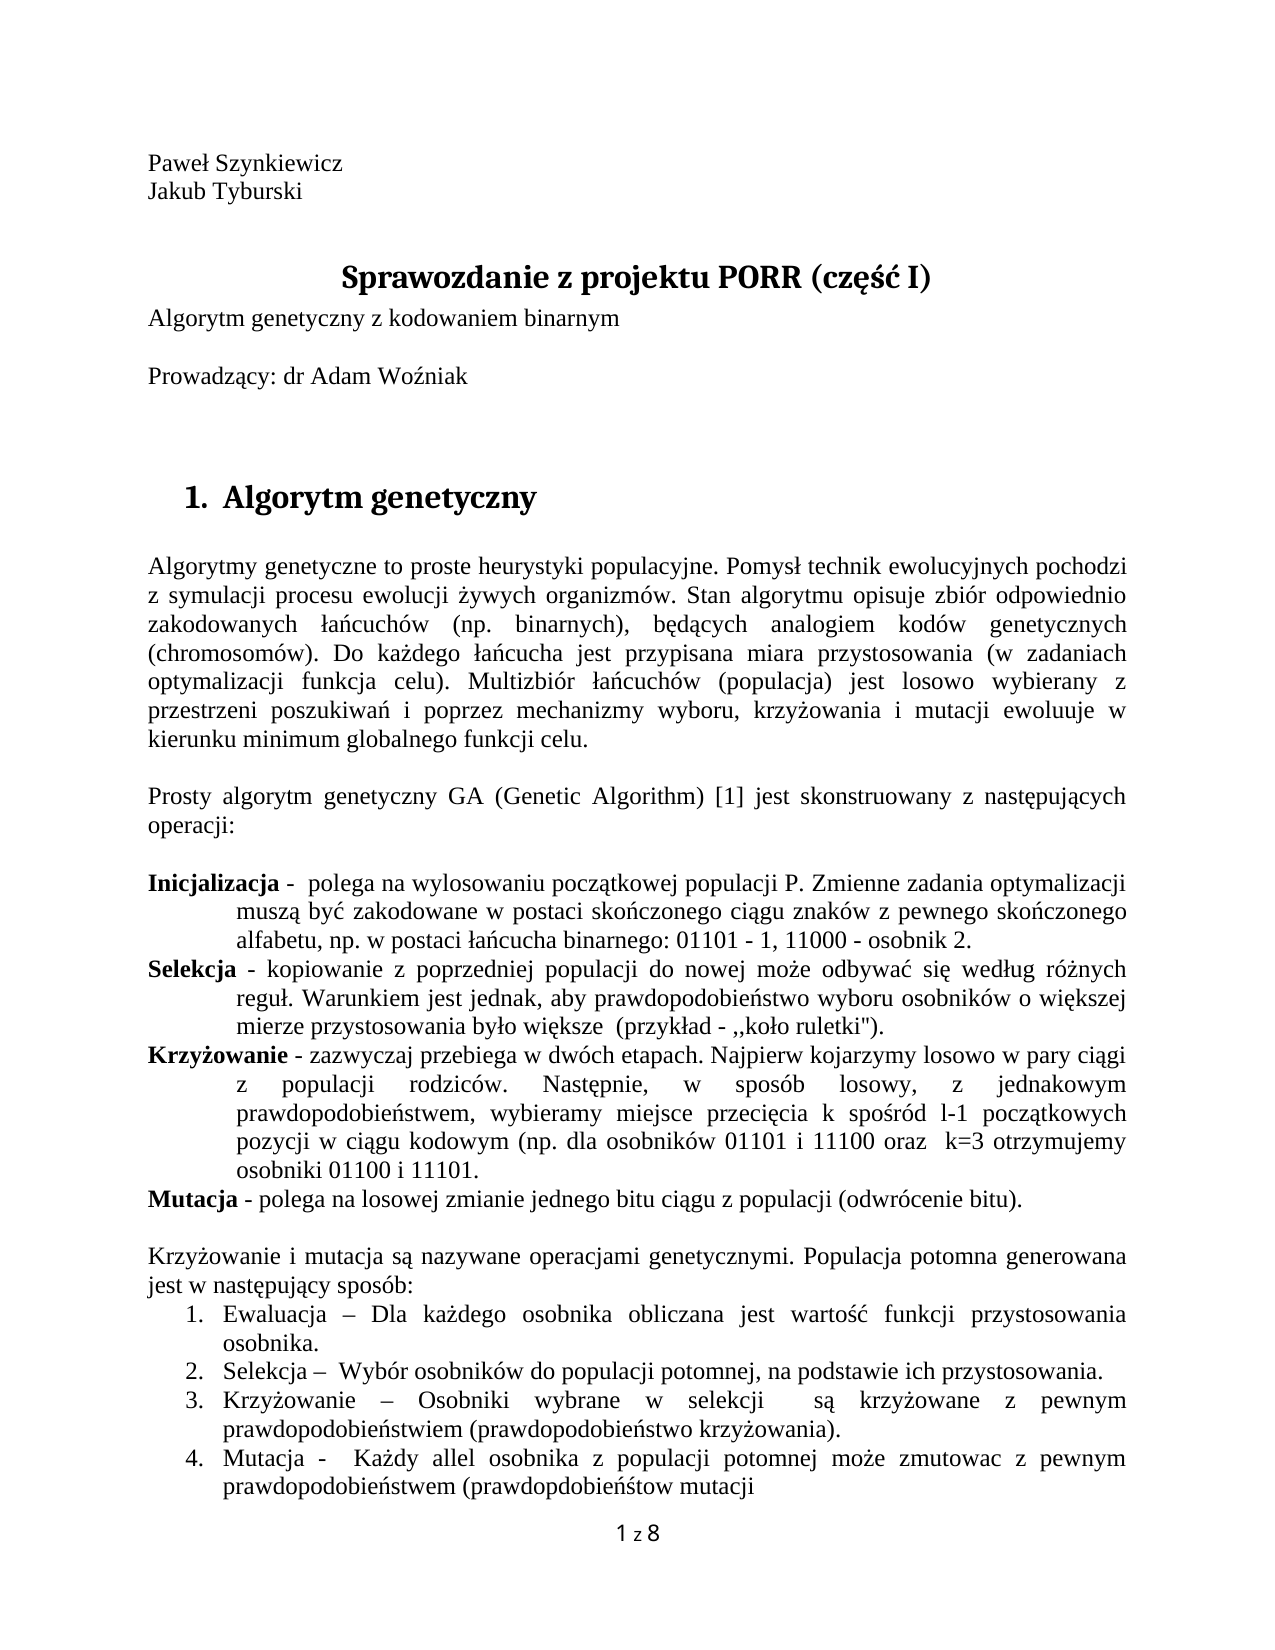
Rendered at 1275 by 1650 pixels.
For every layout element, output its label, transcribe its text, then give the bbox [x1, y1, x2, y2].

text Algorytm genetyczny z kodowaniem binarnym [148, 303, 1127, 332]
list Selekcja – Wybór osobników do populacji potomnej, na podstawie ich przystosowania. [185, 1356, 1127, 1385]
text Algorytmy genetyczne to proste heurystyki populacyjne. Pomysł technik ewolucyjnych pochodzi z symulacji procesu ewolucji żywych organizmów. Stan algorytmu opisuje zbiór odpowiednio zakodowanych łańcuchów (np. binarnych), będących analogiem kodów genetycznych (chromosomów). Do każdego łańcucha jest przypisana miara przystosowania (w zadaniach optymalizacji funkcja celu). Multizbiór łańcuchów (populacja) jest losowo wybierany z przestrzeni poszukiwań i poprzez mechanizmy wyboru, krzyżowania i mutacji ewoluuje w kierunku minimum globalnego funkcji celu. [148, 551, 1127, 753]
list Ewaluacja – Dla każdego osobnika obliczana jest wartość funkcji przystosowania osobnika. [185, 1299, 1127, 1356]
text Krzyżowanie i mutacja są nazywane operacjami genetycznymi. Populacja potomna generowana jest w następujący sposób: [148, 1241, 1127, 1299]
text Selekcja - kopiowanie z poprzedniej populacji do nowej może odbywać się według różnych reguł. Warunkiem jest jednak, aby prawdopodobieństwo wyboru osobników o większej mierze przystosowania było większe (przykład - ,,koło ruletki''). [148, 954, 1127, 1040]
text Krzyżowanie - zazwyczaj przebiega w dwóch etapach. Najpierw kojarzymy losowo w pary ciągi z populacji rodziców. Następnie, w sposób losowy, z jednakowym prawdopodobieństwem, wybieramy miejsce przecięcia k spośród l-1 początkowych pozycji w ciągu kodowym (np. dla osobników 01101 i 11100 oraz k=3 otrzymujemy osobniki 01100 i 11101. [148, 1040, 1127, 1184]
list Krzyżowanie – Osobniki wybrane w selekcji są krzyżowane z pewnym prawdopodobieństwiem (prawdopodobieństwo krzyżowania). [185, 1385, 1127, 1443]
list Mutacja - Każdy allel osobnika z populacji potomnej może zmutowac z pewnym prawdopodobieństwem (prawdopdobieńśtow mutacji [185, 1443, 1127, 1500]
text Prowadzący: dr Adam Woźniak [148, 361, 1127, 390]
text Inicjalizacja - polega na wylosowaniu początkowej populacji P. Zmienne zadania optymalizacji muszą być zakodowane w postaci skończonego ciągu znaków z pewnego skończonego alfabetu, np. w postaci łańcucha binarnego: 01101 - 1, 11000 - osobnik 2. [148, 868, 1127, 954]
text Jakub Tyburski [148, 176, 1127, 205]
text Mutacja - polega na losowej zmianie jednego bitu ciągu z populacji (odwrócenie bitu). [148, 1184, 1127, 1213]
text Paweł Szynkiewicz [148, 148, 1127, 176]
subtitle Algorytm genetyczny [185, 478, 1127, 516]
subtitle Sprawozdanie z projektu PORR (część I) [148, 259, 1127, 297]
text Prosty algorytm genetyczny GA (Genetic Algorithm) [1] jest skonstruowany z następujących operacji: [148, 781, 1127, 839]
